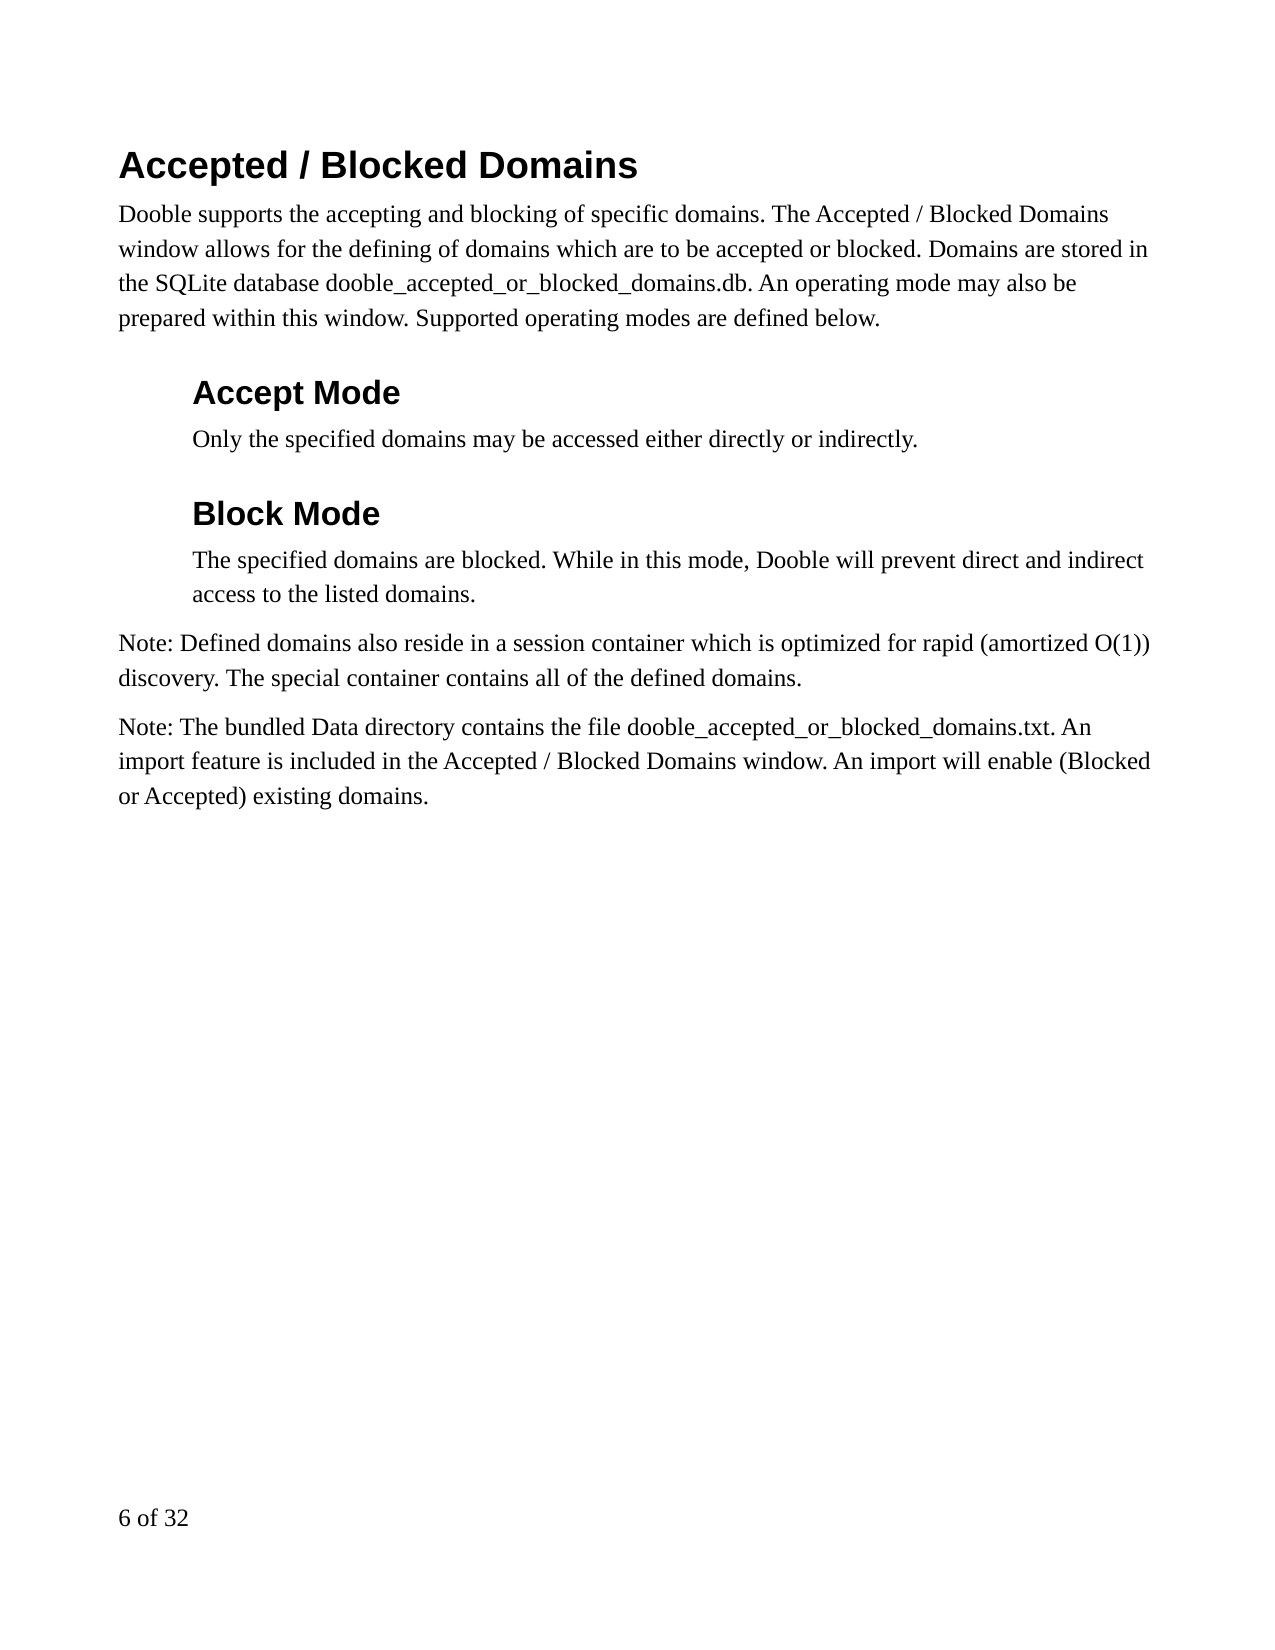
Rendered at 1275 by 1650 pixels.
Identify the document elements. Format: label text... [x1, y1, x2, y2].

subtitle Accept Mode [192, 373, 1157, 411]
text Note: Defined domains also reside in a session container which is optimized for rapid (amortized O(1)) discovery. The special container contains all of the defined domains. [118, 628, 1157, 692]
text The specified domains are blocked. While in this mode, Dooble will prevent direct and indirect access to the listed domains. [192, 545, 1157, 608]
text Note: The bundled Data directory contains the file dooble_accepted_or_blocked_domains.txt. An import feature is included in the Accepted / Blocked Domains window. An import will enable (Blocked or Accepted) existing domains. [118, 712, 1157, 809]
text Dooble supports the accepting and blocking of specific domains. The Accepted / Blocked Domains window allows for the defining of domains which are to be accepted or blocked. Domains are stored in the SQLite database dooble_accepted_or_blocked_domains.db. An operating mode may also be prepared within this window. Supported operating modes are defined below. [118, 199, 1157, 331]
subtitle Accepted / Blocked Domains [118, 143, 1157, 187]
subtitle Block Mode [192, 494, 1157, 532]
text Only the specified domains may be accessed either directly or indirectly. [192, 424, 1157, 452]
